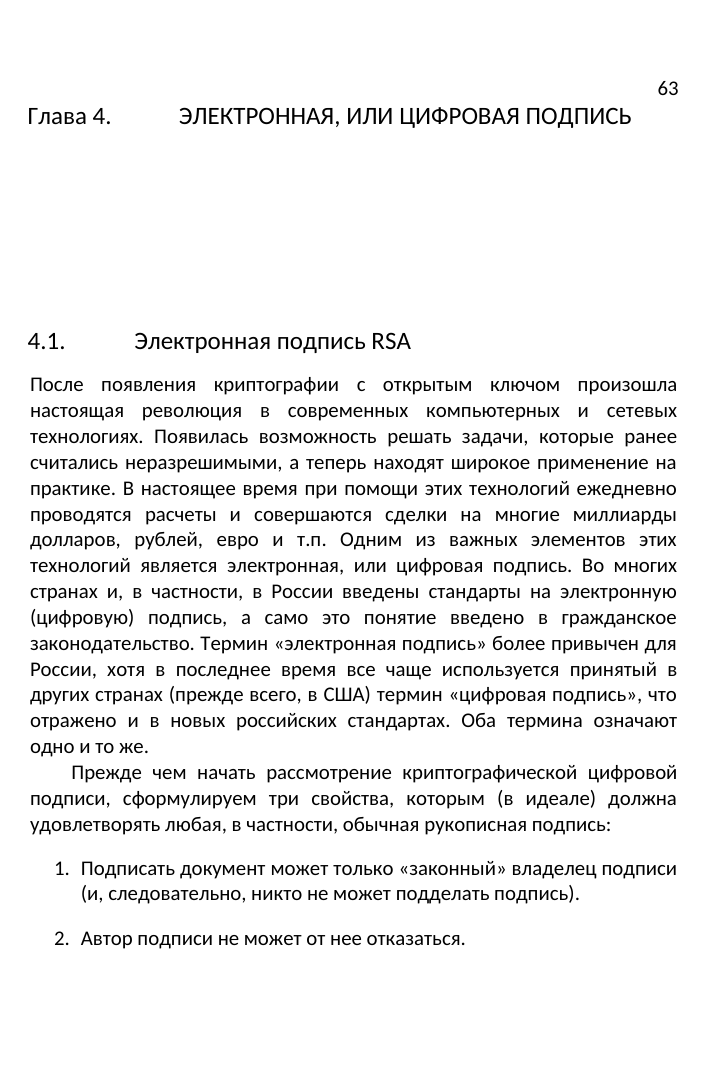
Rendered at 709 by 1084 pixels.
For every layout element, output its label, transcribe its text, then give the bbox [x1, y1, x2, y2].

text Прежде чем начать рассмотрение криптографической цифровой подписи, сформулируем три свойства, которым (в идеале) должна удовлетворять любая, в частности, обычная рукописная подпись: [30, 759, 678, 837]
list Автор подписи не может от нее отказаться. [54, 925, 678, 950]
text После появления криптографии с открытым ключом произошла настоящая революция в современных компьютерных и сетевых технологиях. Появилась возможность решать задачи, которые ранее считались неразрешимыми, а теперь находят широкое применение на практике. В настоящее время при помощи этих технологий ежедневно проводятся расчеты и совершаются сделки на многие миллиарды долларов, рублей, евро и т.п. Одним из важных элементов этих технологий является электронная, или цифровая подпись. Во многих странах и, в частности, в России введены стандарты на электронную (цифровую) подпись, а само это понятие введено в гражданское законодательство. Термин «электронная подпись» более привычен для России, хотя в последнее время все чаще используется принятый в других странах (прежде всего, в США) термин «цифровая подпись», что отражено и в новых российских стандартах. Оба термина означают одно и то же. [30, 372, 678, 759]
text Глава 4. ЭЛЕКТРОННАЯ, ИЛИ ЦИФРОВАЯ ПОДПИСЬ [27, 100, 678, 131]
text 4.1. Электронная подпись RSA [27, 325, 678, 356]
list Подписать документ может только «законный» владелец подписи (и, следовательно, никто не может подделать подпись). [54, 855, 678, 906]
